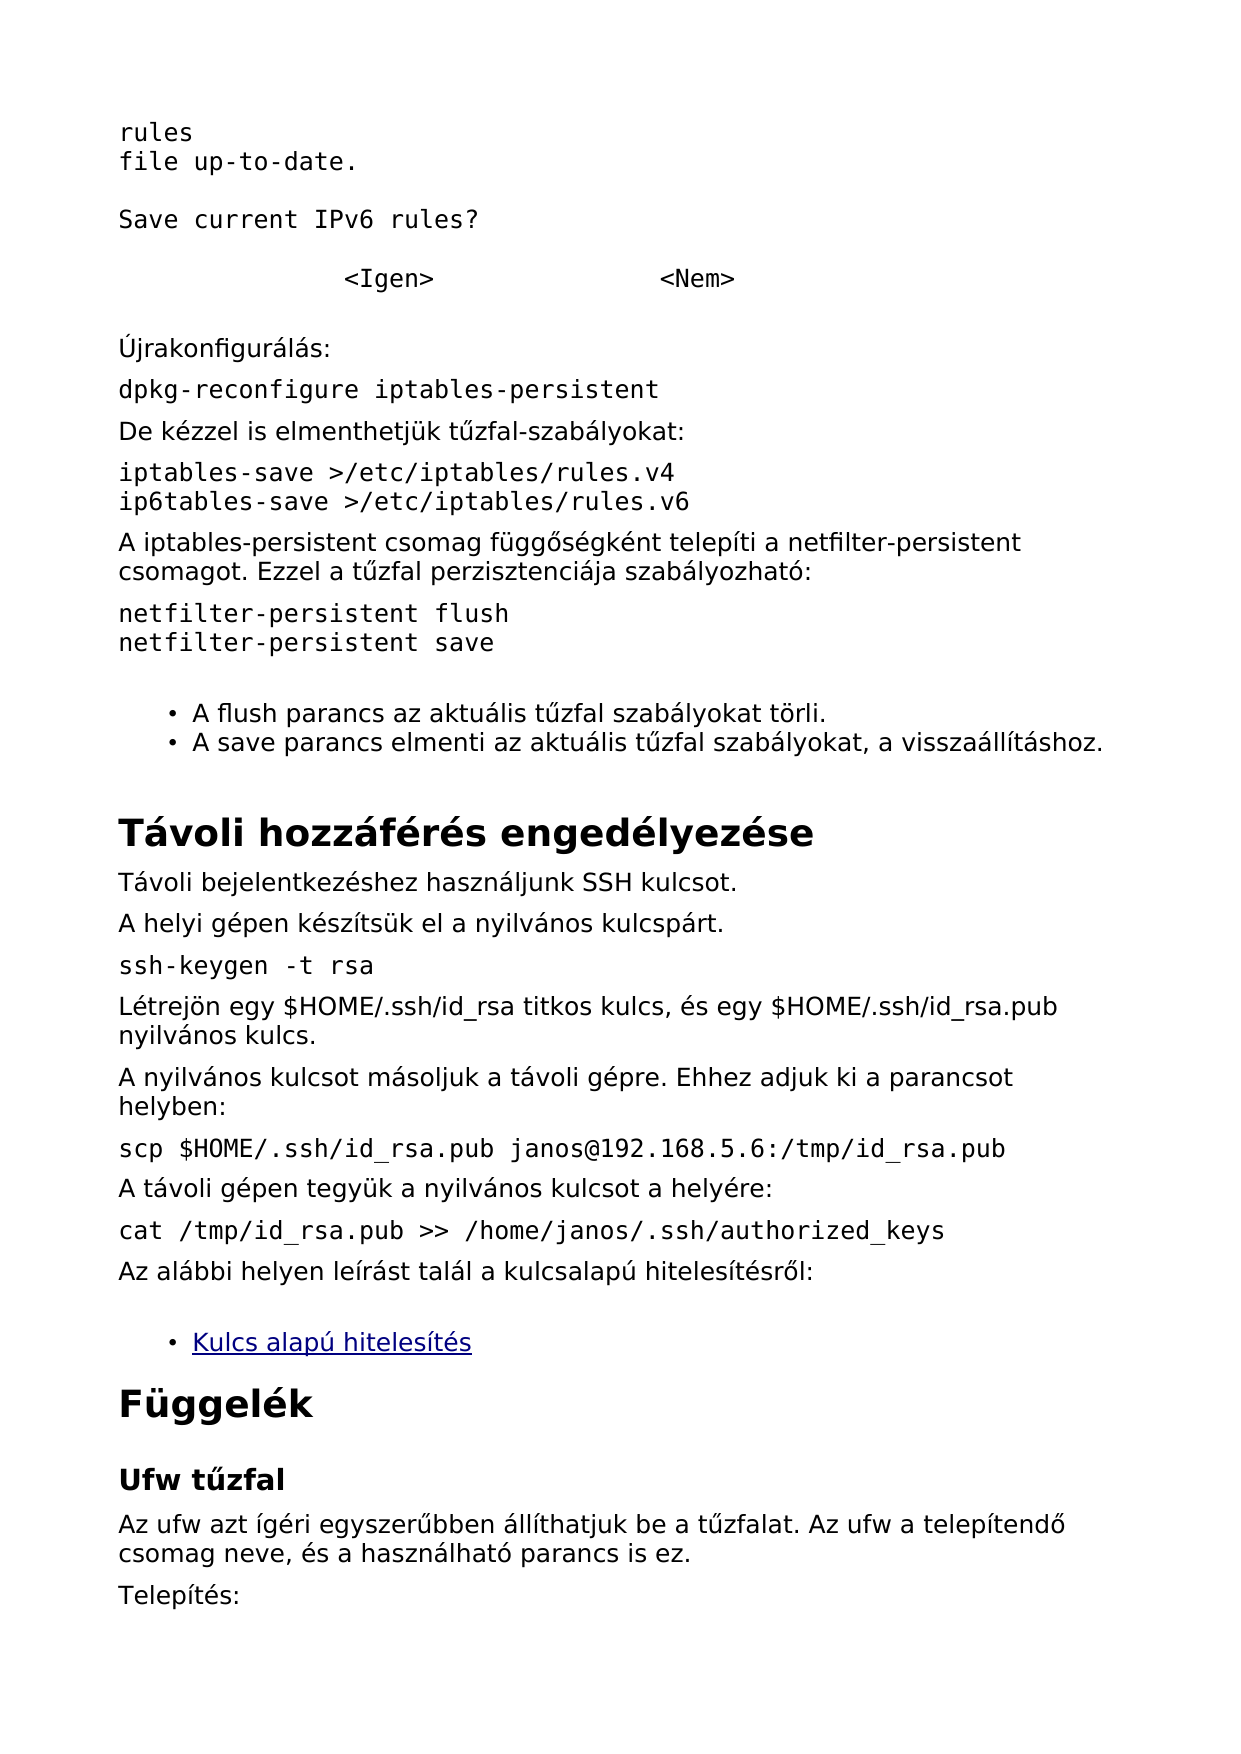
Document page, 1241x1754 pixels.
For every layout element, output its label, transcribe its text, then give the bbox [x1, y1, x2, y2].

text rules file up-to-date. Save current IPv6 rules? <Igen> <Nem> [118, 118, 1122, 322]
text Az ufw azt ígéri egyszerűbben állíthatjuk be a tűzfalat. Az ufw a telepítendő csomag neve, és a használható parancs is ez. [118, 1510, 1122, 1568]
text A iptables-persistent csomag függőségként telepíti a netfilter-persistent csomagot. Ezzel a tűzfal perzisztenciája szabályozható: [118, 528, 1122, 587]
text De kézzel is elmenthetjük tűzfal-szabályokat: [118, 417, 1122, 446]
text Az alábbi helyen leírást talál a kulcsalapú hitelesítésről: [118, 1257, 1122, 1286]
text Távoli bejelentkezéshez használjunk SSH kulcsot. [118, 868, 1122, 897]
text ssh-keygen -t rsa [118, 951, 1122, 980]
text A távoli gépen tegyük a nyilvános kulcsot a helyére: [118, 1175, 1122, 1204]
text Telepítés: [118, 1581, 1122, 1610]
text cat /tmp/id_rsa.pub >> /home/janos/.ssh/authorized_keys [118, 1216, 1122, 1246]
subtitle Ufw tűzfal [118, 1464, 1122, 1498]
list Kulcs alapú hitelesítés [177, 1328, 1122, 1358]
text A helyi gépen készítsük el a nyilvános kulcspárt. [118, 909, 1122, 939]
text netfilter-persistent flush netfilter-persistent save [118, 599, 1122, 658]
text Létrejön egy $HOME/.ssh/id_rsa titkos kulcs, és egy $HOME/.ssh/id_rsa.pub nyilvános kulcs. [118, 992, 1122, 1050]
list A save parancs elmenti az aktuális tűzfal szabályokat, a visszaállításhoz. [177, 728, 1122, 757]
subtitle Távoli hozzáférés engedélyezése [118, 812, 1122, 855]
text Újrakonfigurálás: [118, 334, 1122, 363]
text A nyilvános kulcsot másoljuk a távoli gépre. Ehhez adjuk ki a parancsot helyben: [118, 1063, 1122, 1121]
text scp $HOME/.ssh/id_rsa.pub janos@192.168.5.6:/tmp/id_rsa.pub [118, 1134, 1122, 1163]
text dpkg-reconfigure iptables-persistent [118, 376, 1122, 405]
list A flush parancs az aktuális tűzfal szabályokat törli. [177, 699, 1122, 728]
text iptables-save >/etc/iptables/rules.v4 ip6tables-save >/etc/iptables/rules.v6 [118, 458, 1122, 517]
subtitle Függelék [118, 1383, 1122, 1426]
